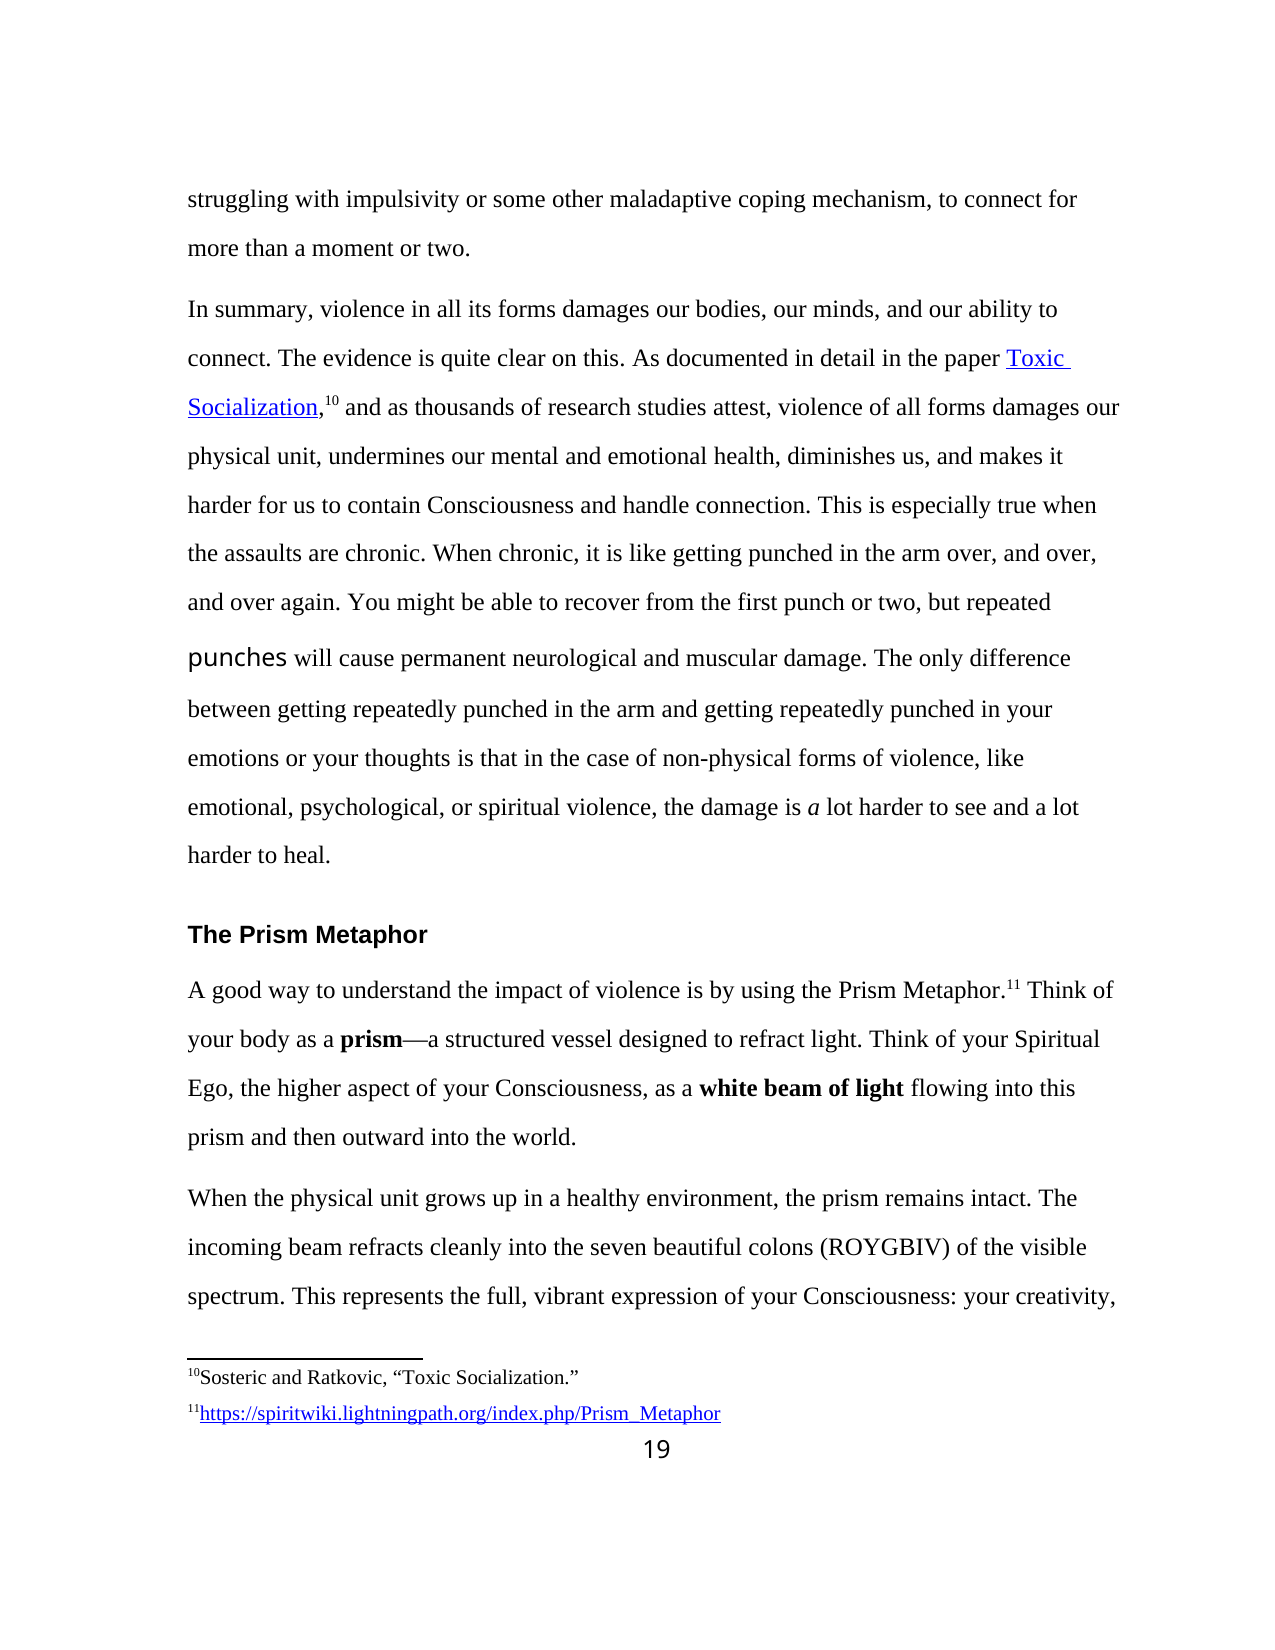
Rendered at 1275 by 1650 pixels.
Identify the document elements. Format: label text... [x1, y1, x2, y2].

text Sosteric and Ratkovic, “Toxic Socialization.” [579, 1365, 1125, 1389]
text https://spiritwiki.lightningpath.org/index.php/Prism_Metaphor [721, 1401, 1125, 1425]
text struggling with impulsivity or some other maladaptive coping mechanism, to connect for more than a moment or two. [187, 184, 1125, 262]
text In summary, violence in all its forms damages our bodies, our minds, and our ability to connect. The evidence is quite clear on this. As documented in detail in the paper Toxic Socialization, and as thousands of research studies attest, violence of all forms damages our physical unit, undermines our mental and emotional health, diminishes us, and makes it harder for us to contain Consciousness and handle connection. This is especially true when the assaults are chronic. When chronic, it is like getting punched in the arm over, and over, and over again. You might be able to recover from the first punch or two, but repeated punches will cause permanent neurological and muscular damage. The only difference between getting repeatedly punched in the arm and getting repeatedly punched in your emotions or your thoughts is that in the case of non-physical forms of violence, like emotional, psychological, or spiritual violence, the damage is a lot harder to see and a lot harder to heal. [187, 294, 1125, 869]
text When the physical unit grows up in a healthy environment, the prism remains intact. The incoming beam refracts cleanly into the seven beautiful colons (ROYGBIV) of the visible spectrum. This represents the full, vibrant expression of your Consciousness: your creativity, [187, 1183, 1125, 1310]
text A good way to understand the impact of violence is by using the Prism Metaphor. Think of your body as a prism—a structured vessel designed to refract light. Think of your Spiritual Ego, the higher aspect of your Consciousness, as a white beam of light flowing into this prism and then outward into the world. [187, 976, 1125, 1151]
subtitle The Prism Metaphor [187, 920, 1125, 948]
